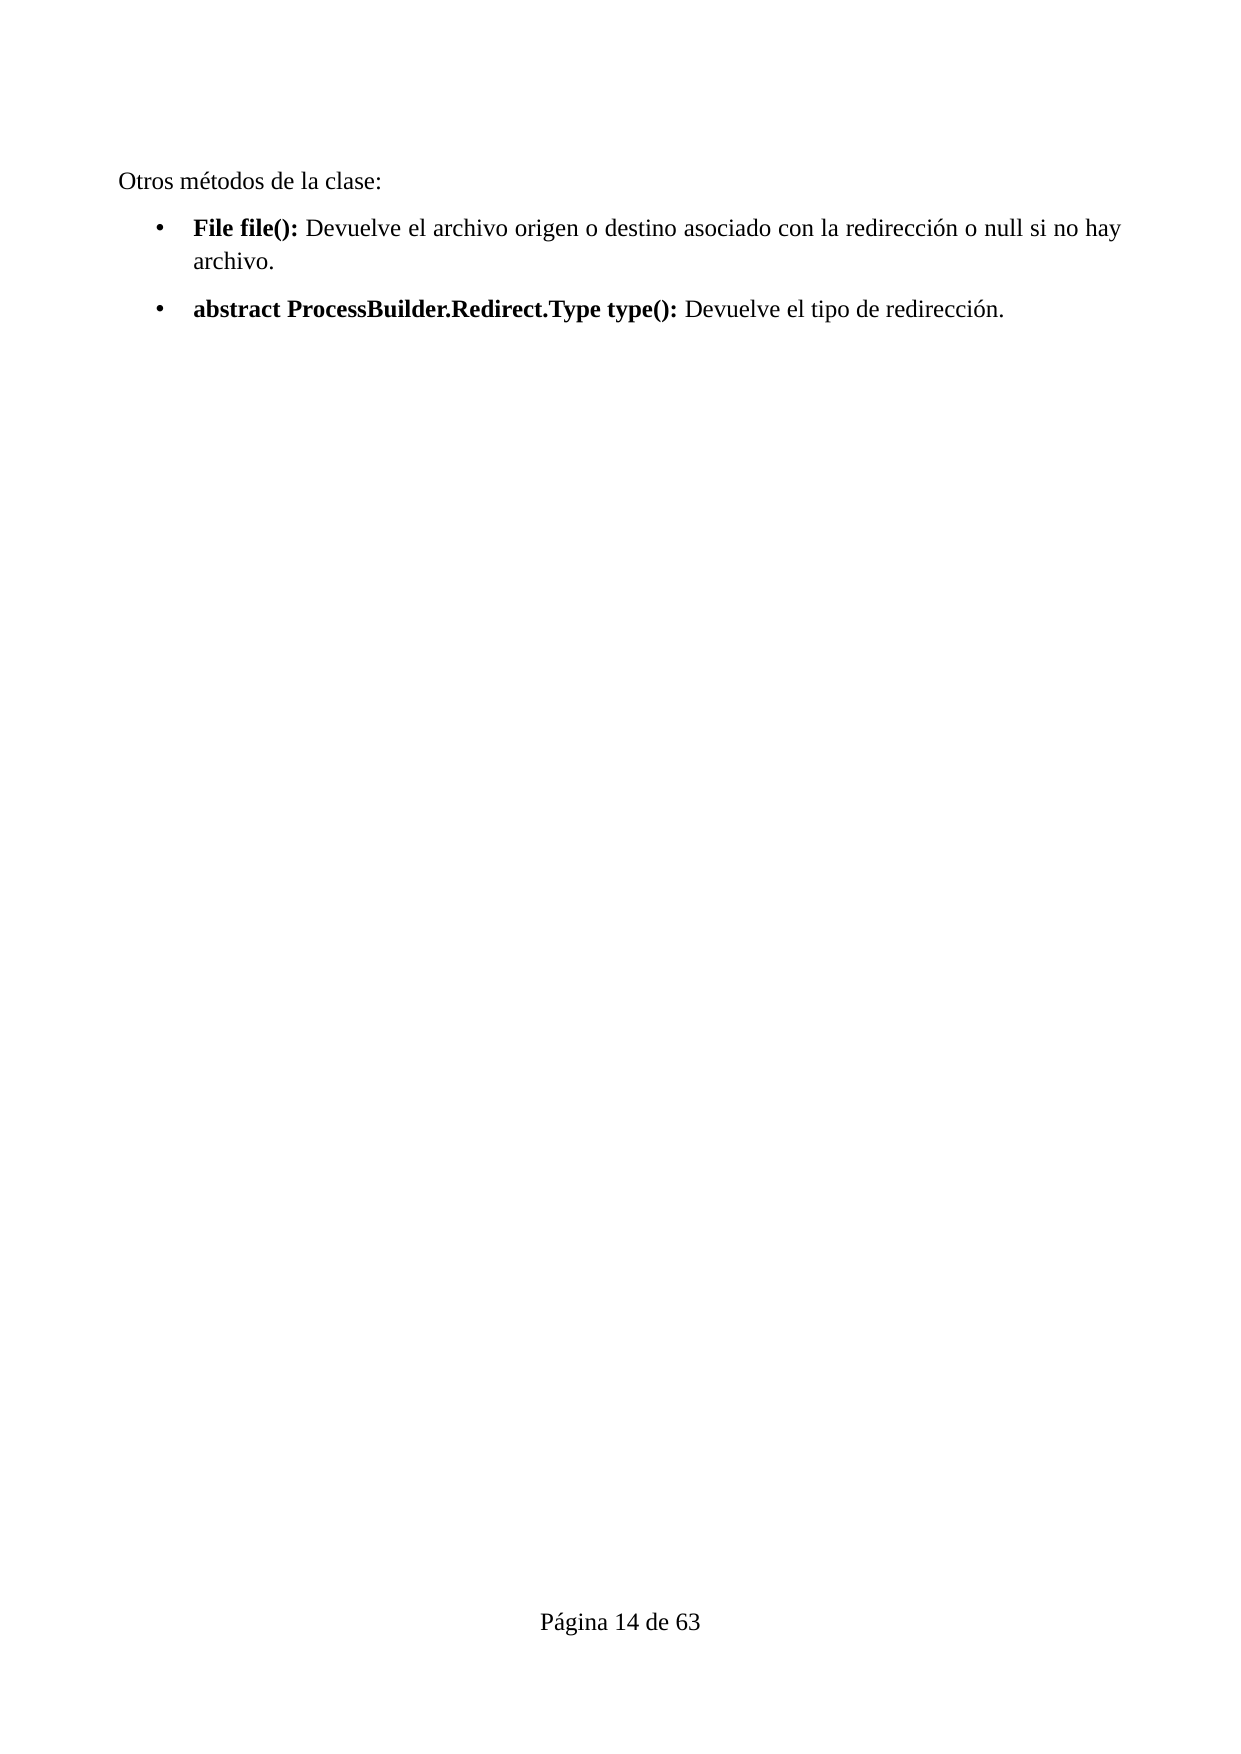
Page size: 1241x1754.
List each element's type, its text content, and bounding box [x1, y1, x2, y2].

list File file(): Devuelve el archivo origen o destino asociado con la redirección o null si no hay archivo. [156, 213, 1122, 275]
text Otros métodos de la clase: [118, 166, 1122, 194]
list abstract ProcessBuilder.Redirect.Type type(): Devuelve el tipo de redirección. [156, 294, 1122, 323]
